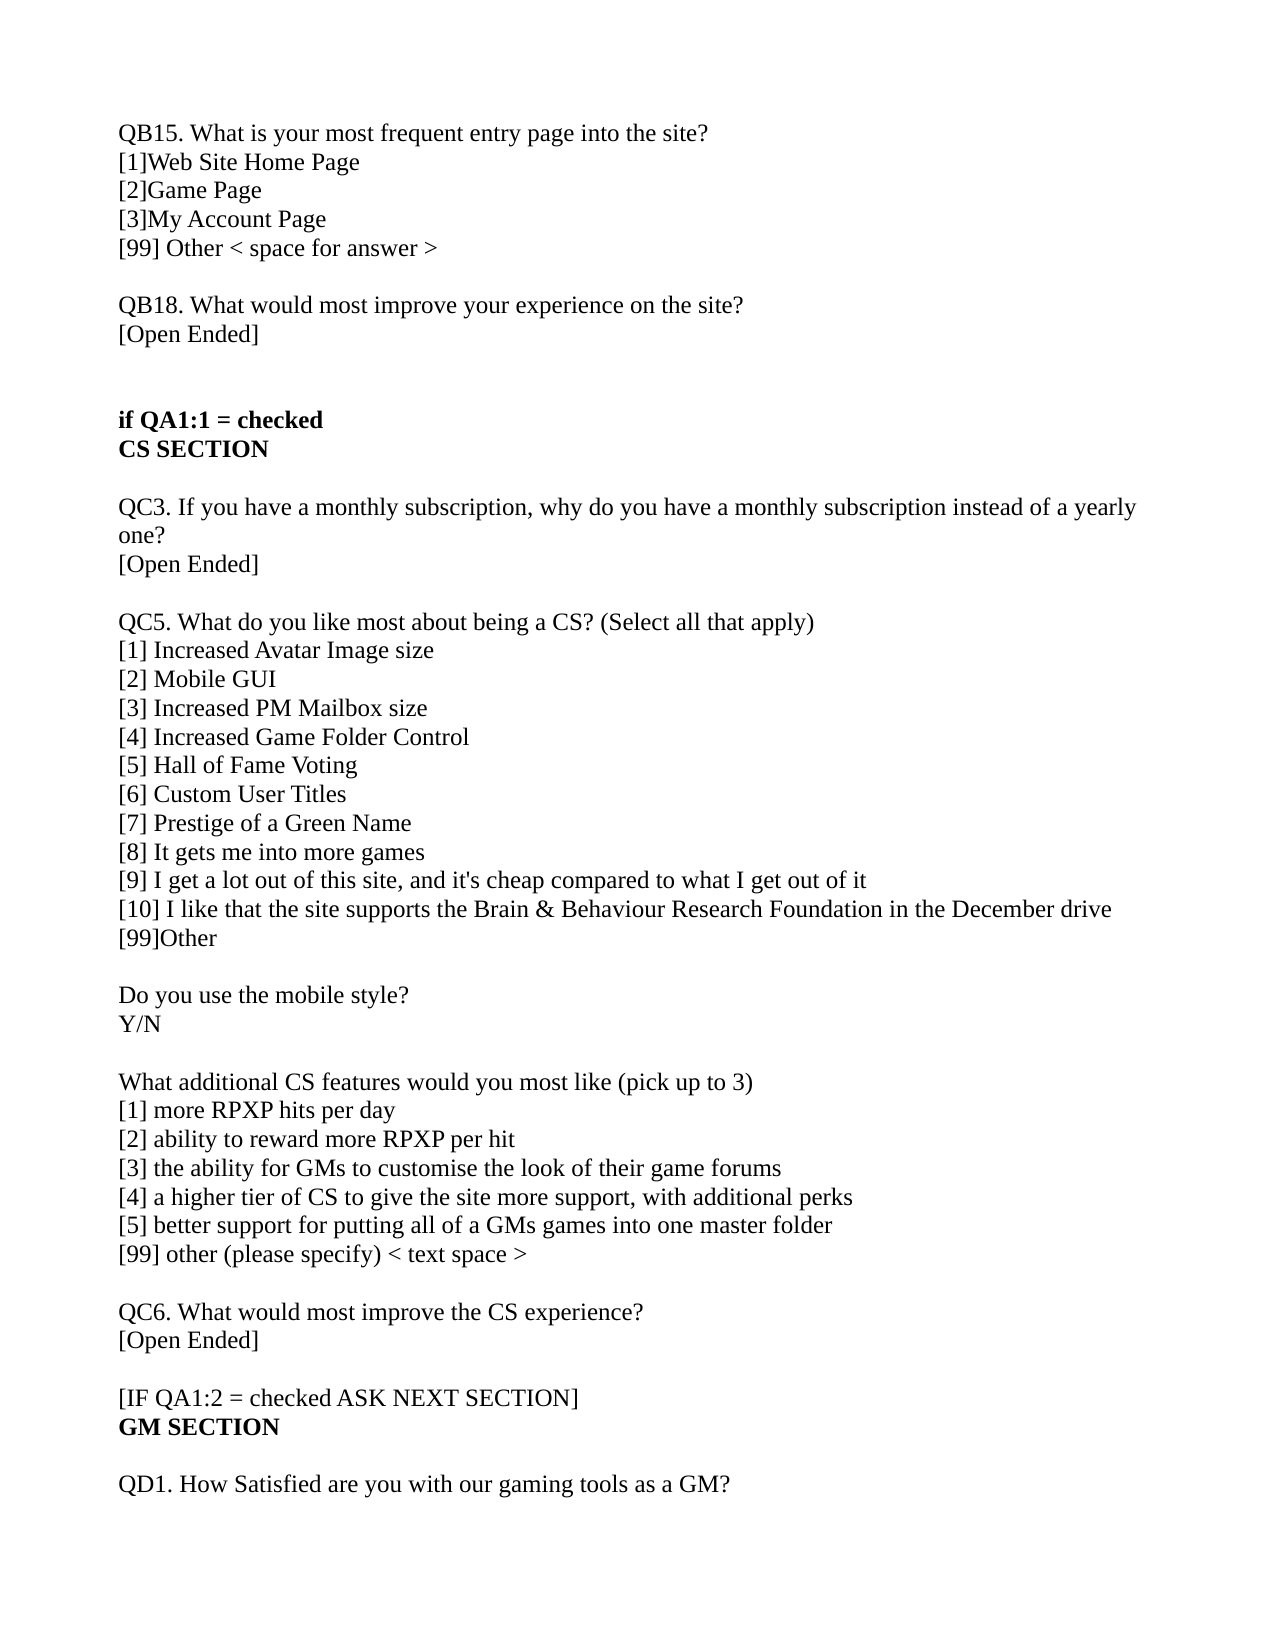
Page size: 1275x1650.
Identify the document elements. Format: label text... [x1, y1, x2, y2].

text QD1. How Satisfied are you with our gaming tools as a GM? [118, 1469, 1157, 1498]
text [2] ability to reward more RPXP per hit [118, 1124, 1157, 1153]
text [4] a higher tier of CS to give the site more support, with additional perks [118, 1182, 1157, 1211]
text [8] It gets me into more games [118, 837, 1157, 866]
text QC6. What would most improve the CS experience? [118, 1297, 1157, 1326]
text QB15. What is your most frequent entry page into the site? [118, 118, 1157, 147]
text Do you use the mobile style? [118, 981, 1157, 1009]
text [5] Hall of Fame Voting [118, 751, 1157, 779]
text GM SECTION [118, 1412, 1157, 1441]
text [4] Increased Game Folder Control [118, 722, 1157, 751]
text [2]Game Page [118, 176, 1157, 204]
text [1]Web Site Home Page [118, 147, 1157, 176]
text QB18. What would most improve your experience on the site? [118, 291, 1157, 319]
text Y/N [118, 1009, 1157, 1038]
text [7] Prestige of a Green Name [118, 808, 1157, 837]
text [99]Other [118, 923, 1157, 952]
text What additional CS features would you most like (pick up to 3) [118, 1067, 1157, 1096]
text [3] Increased PM Mailbox size [118, 693, 1157, 722]
text [2] Mobile GUI [118, 664, 1157, 693]
text [3]My Account Page [118, 204, 1157, 233]
text [10] I like that the site supports the Brain & Behaviour Research Foundation in the December drive [118, 894, 1157, 923]
text if QA1:1 = checked [118, 406, 1157, 434]
text QC3. If you have a monthly subscription, why do you have a monthly subscription instead of a yearly one? [118, 492, 1157, 549]
text [1] Increased Avatar Image size [118, 636, 1157, 664]
text [99] Other < space for answer > [118, 233, 1157, 262]
text [Open Ended] [118, 319, 1157, 348]
text QC5. What do you like most about being a CS? (Select all that apply) [118, 607, 1157, 636]
text [99] other (please specify) < text space > [118, 1239, 1157, 1268]
text [Open Ended] [118, 549, 1157, 578]
text [IF QA1:2 = checked ASK NEXT SECTION] [118, 1383, 1157, 1412]
text [3] the ability for GMs to customise the look of their game forums [118, 1153, 1157, 1182]
text CS SECTION [118, 434, 1157, 463]
text [5] better support for putting all of a GMs games into one master folder [118, 1211, 1157, 1239]
text [Open Ended] [118, 1326, 1157, 1354]
text [9] I get a lot out of this site, and it's cheap compared to what I get out of it [118, 866, 1157, 894]
text [6] Custom User Titles [118, 779, 1157, 808]
text [1] more RPXP hits per day [118, 1096, 1157, 1124]
